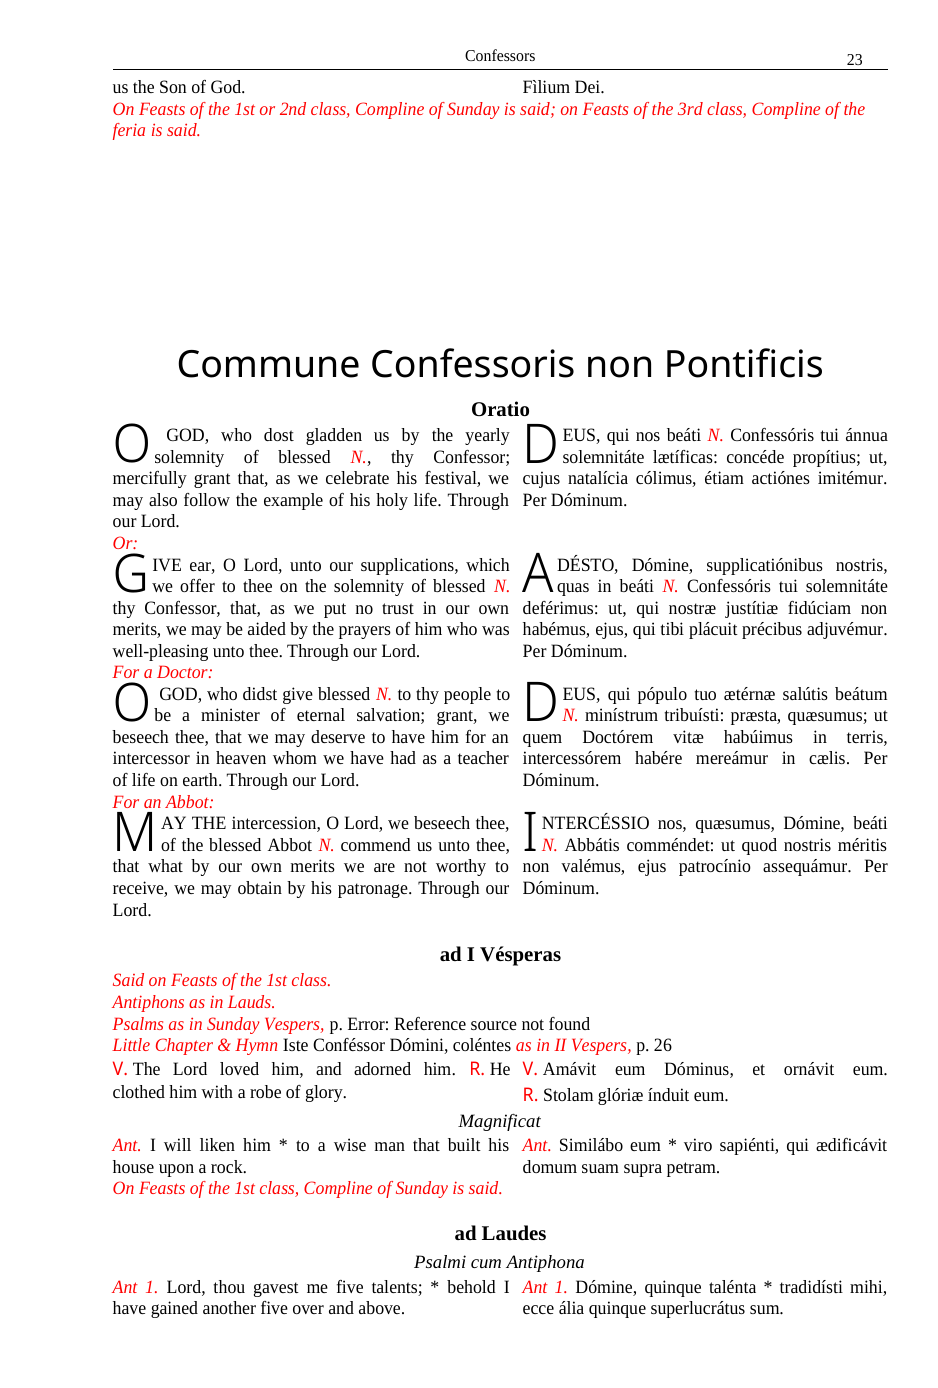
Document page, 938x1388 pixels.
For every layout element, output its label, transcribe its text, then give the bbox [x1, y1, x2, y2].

text On Feasts of the 1st class, Compline of Sunday is said. [112, 1177, 888, 1199]
text Or: [112, 532, 888, 553]
table_header O GOD, who dost gladden us by the yearly solemnity of blessed N., thy Confessor; mercifully grant that, as we celebrate his festival, we may also follow the example of his holy life. Through our Lord. [113, 424, 516, 532]
text Oratio [112, 397, 888, 421]
table_header GIVE ear, O Lord, unto our supplications, which we offer to thee on the solemnity of blessed N. thy Confessor, that, as we put no trust in our own merits, we may be aided by the prayers of him who was well-pleasing unto thee. Through our Lord. [113, 554, 516, 661]
table_header MAY THE intercession, O Lord, we beseech thee, of the blessed Abbot N. commend us unto thee, that what by our own merits we are not worthy to receive, we may obtain by his patronage. Through our Lord. [113, 812, 516, 920]
text Antiphons as in Lauds. [112, 991, 888, 1012]
text Said on Feasts of the 1st class. [112, 969, 888, 991]
table_header Ant 1. Lord, thou gavest me five talents; * behold I have gained another five over and above. [113, 1276, 516, 1319]
table_header O GOD, who didst give blessed N. to thy people to be a minister of eternal salvation; grant, we beseech thee, that we may deserve to have him for an intercessor in heaven whom we have had as a teacher of life on earth. Through our Lord. [113, 683, 516, 791]
text For an Abbot: [112, 791, 888, 812]
table_header DEUS, qui nos beáti N. Confessóris tui ánnua solemnitáte lætíficas: concéde propítius; ut, cujus natalícia cólimus, étiam actiónes imitémur. Per Dóminum. [516, 424, 888, 532]
table_header us the Son of God. [113, 76, 516, 98]
table_header Ant 1. Dómine, quinque talénta * tradidísti mihi, ecce ália quinque superlucrátus sum. [516, 1276, 888, 1319]
text Commune Confessoris non Pontificis [112, 337, 888, 388]
table_header DEUS, qui pópulo tuo ætérnæ salútis beátum N. minístrum tribuísti: præsta, quæsumus; ut quem Doctórem vitæ habúimus in terris, intercessórem habére mereámur in cælis. Per Dóminum. [516, 683, 888, 791]
table_header Ant. Similábo eum * viro sapiénti, qui ædificávit domum suam supra petram. [516, 1134, 888, 1177]
table_header V. The Lord loved him, and adorned him. R. He clothed him with a robe of glory. [113, 1056, 516, 1107]
table_header Ant. I will liken him * to a wise man that built his house upon a rock. [113, 1134, 516, 1177]
table_header Fìlium Dei. [516, 76, 888, 98]
text Psalms as in Sunday Vespers, p. [112, 1012, 888, 1034]
text Magnificat [112, 1109, 888, 1131]
text For a Doctor: [112, 661, 888, 683]
text Little Chapter & Hymn Iste Conféssor Dómini, coléntes as in II Vespers, p. [112, 1034, 888, 1056]
table_header INTERCÉSSIO nos, quæsumus, Dómine, beáti N. Abbátis comméndet: ut quod nostris méritis non valémus, ejus patrocínio assequámur. Per Dóminum. [516, 812, 888, 920]
text ad Laudes [112, 1221, 888, 1245]
table_header ADÉSTO, Dómine, supplicatiónibus nostris, quas in beáti N. Confessóris tui solemnitáte deférimus: ut, qui nostræ justítiæ fidúciam non habémus, ejus, qui tibi plácuit précibus adjuvémur. Per Dóminum. [516, 554, 888, 661]
table_header V. Amávit eum Dóminus, et ornávit eum. R. Stolam glóriæ índuit eum. [516, 1056, 888, 1107]
text ad I Vésperas [112, 942, 888, 966]
text Psalmi cum Antiphona [112, 1251, 888, 1273]
text On Feasts of the 1st or 2nd class, Compline of Sunday is said; on Feasts of the 3rd class, Compline of the feria is said. [112, 98, 888, 141]
